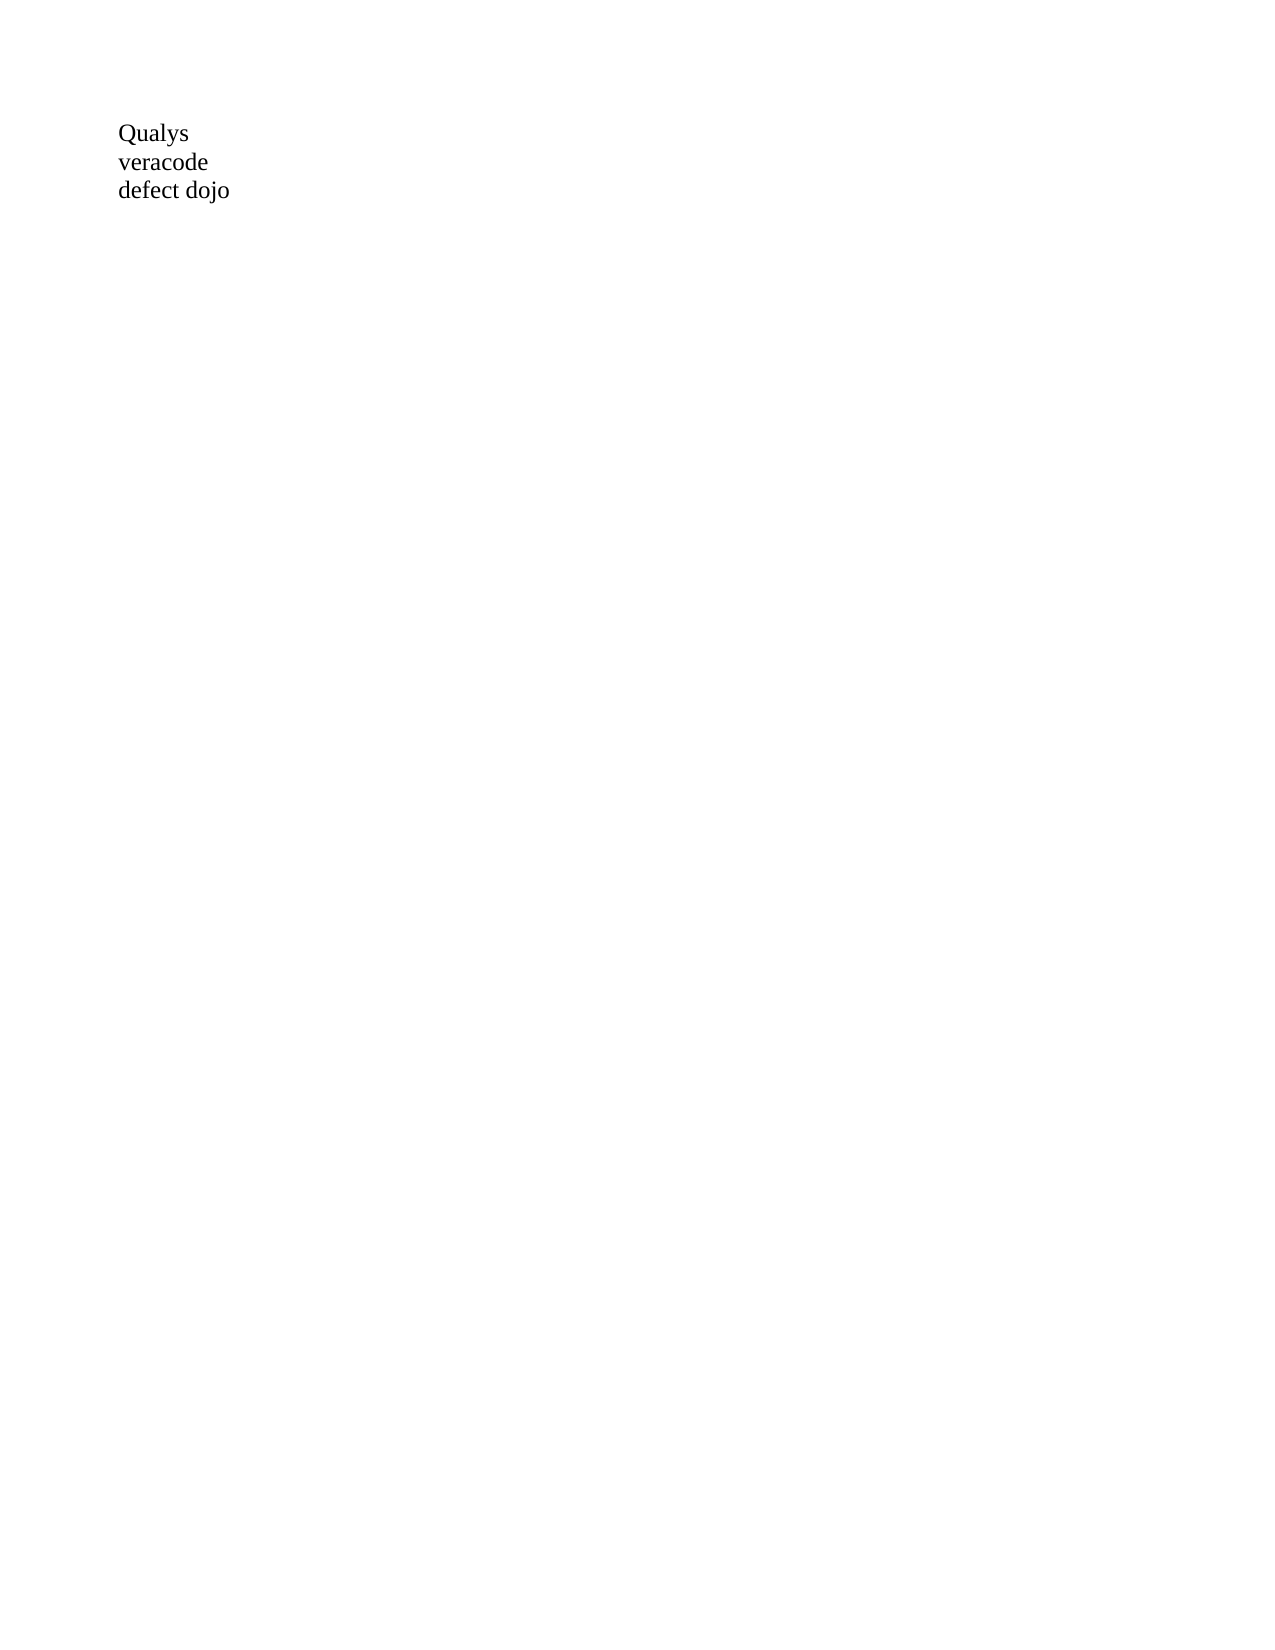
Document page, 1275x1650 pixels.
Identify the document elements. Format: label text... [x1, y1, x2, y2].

text defect dojo [118, 176, 1157, 204]
text veracode [118, 147, 1157, 176]
text Qualys [118, 118, 1157, 147]
